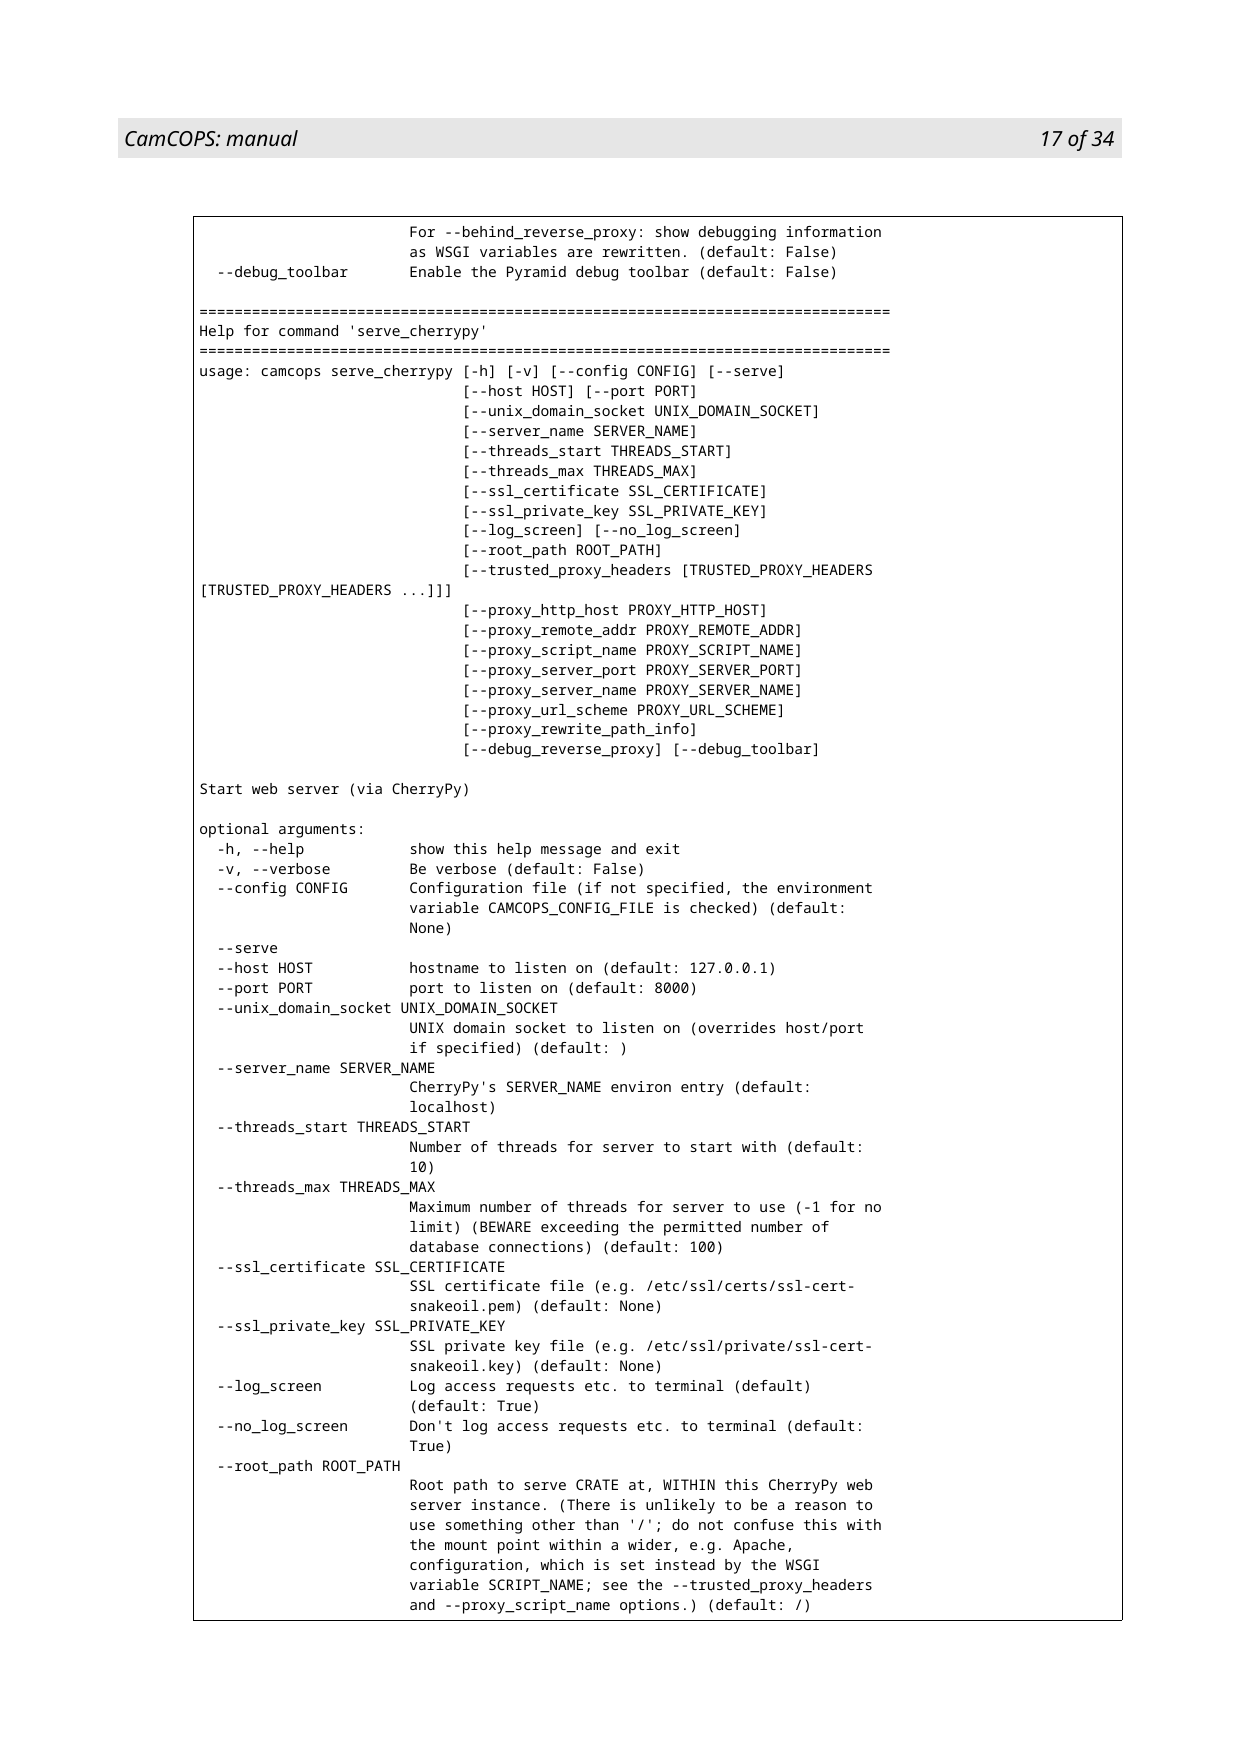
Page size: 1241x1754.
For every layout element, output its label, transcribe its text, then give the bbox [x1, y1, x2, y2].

table_header For --behind_reverse_proxy: show debugging information as WSGI variables are rewritten. (default: False) --debug_toolbar Enable the Pyramid debug toolbar (default: False) =============================================================================== Help for command 'serve_cherrypy' =============================================================================== usage: camcops serve_cherrypy [-h] [-v] [--config CONFIG] [--serve] [--host HOST] [--port PORT] [--unix_domain_socket UNIX_DOMAIN_SOCKET] [--server_name SERVER_NAME] [--threads_start THREADS_START] [--threads_max THREADS_MAX] [--ssl_certificate SSL_CERTIFICATE] [--ssl_private_key SSL_PRIVATE_KEY] [--log_screen] [--no_log_screen] [--root_path ROOT_PATH] [--trusted_proxy_headers [TRUSTED_PROXY_HEADERS [TRUSTED_PROXY_HEADERS ...]]] [--proxy_http_host PROXY_HTTP_HOST] [--proxy_remote_addr PROXY_REMOTE_ADDR] [--proxy_script_name PROXY_SCRIPT_NAME] [--proxy_server_port PROXY_SERVER_PORT] [--proxy_server_name PROXY_SERVER_NAME] [--proxy_url_scheme PROXY_URL_SCHEME] [--proxy_rewrite_path_info] [--debug_reverse_proxy] [--debug_toolbar] Start web server (via CherryPy) optional arguments: -h, --help show this help message and exit -v, --verbose Be verbose (default: False) --config CONFIG Configuration file (if not specified, the environment variable CAMCOPS_CONFIG_FILE is checked) (default: None) --serve --host HOST hostname to listen on (default: 127.0.0.1) --port PORT port to listen on (default: 8000) --unix_domain_socket UNIX_DOMAIN_SOCKET UNIX domain socket to listen on (overrides host/port if specified) (default: ) --server_name SERVER_NAME CherryPy's SERVER_NAME environ entry (default: localhost) --threads_start THREADS_START Number of threads for server to start with (default: 10) --threads_max THREADS_MAX Maximum number of threads for server to use (-1 for no limit) (BEWARE exceeding the permitted number of database connections) (default: 100) --ssl_certificate SSL_CERTIFICATE SSL certificate file (e.g. /etc/ssl/certs/ssl-cert- snakeoil.pem) (default: None) --ssl_private_key SSL_PRIVATE_KEY SSL private key file (e.g. /etc/ssl/private/ssl-cert- snakeoil.key) (default: None) --log_screen Log access requests etc. to terminal (default) (default: True) --no_log_screen Don't log access requests etc. to terminal (default: True) --root_path ROOT_PATH Root path to serve CRATE at, WITHIN this CherryPy web server instance. (There is unlikely to be a reason to use something other than '/'; do not confuse this with the mount point within a wider, e.g. Apache, configuration, which is set instead by the WSGI variable SCRIPT_NAME; see the --trusted_proxy_headers and --proxy_script_name options.) (default: /) [194, 217, 1122, 1620]
